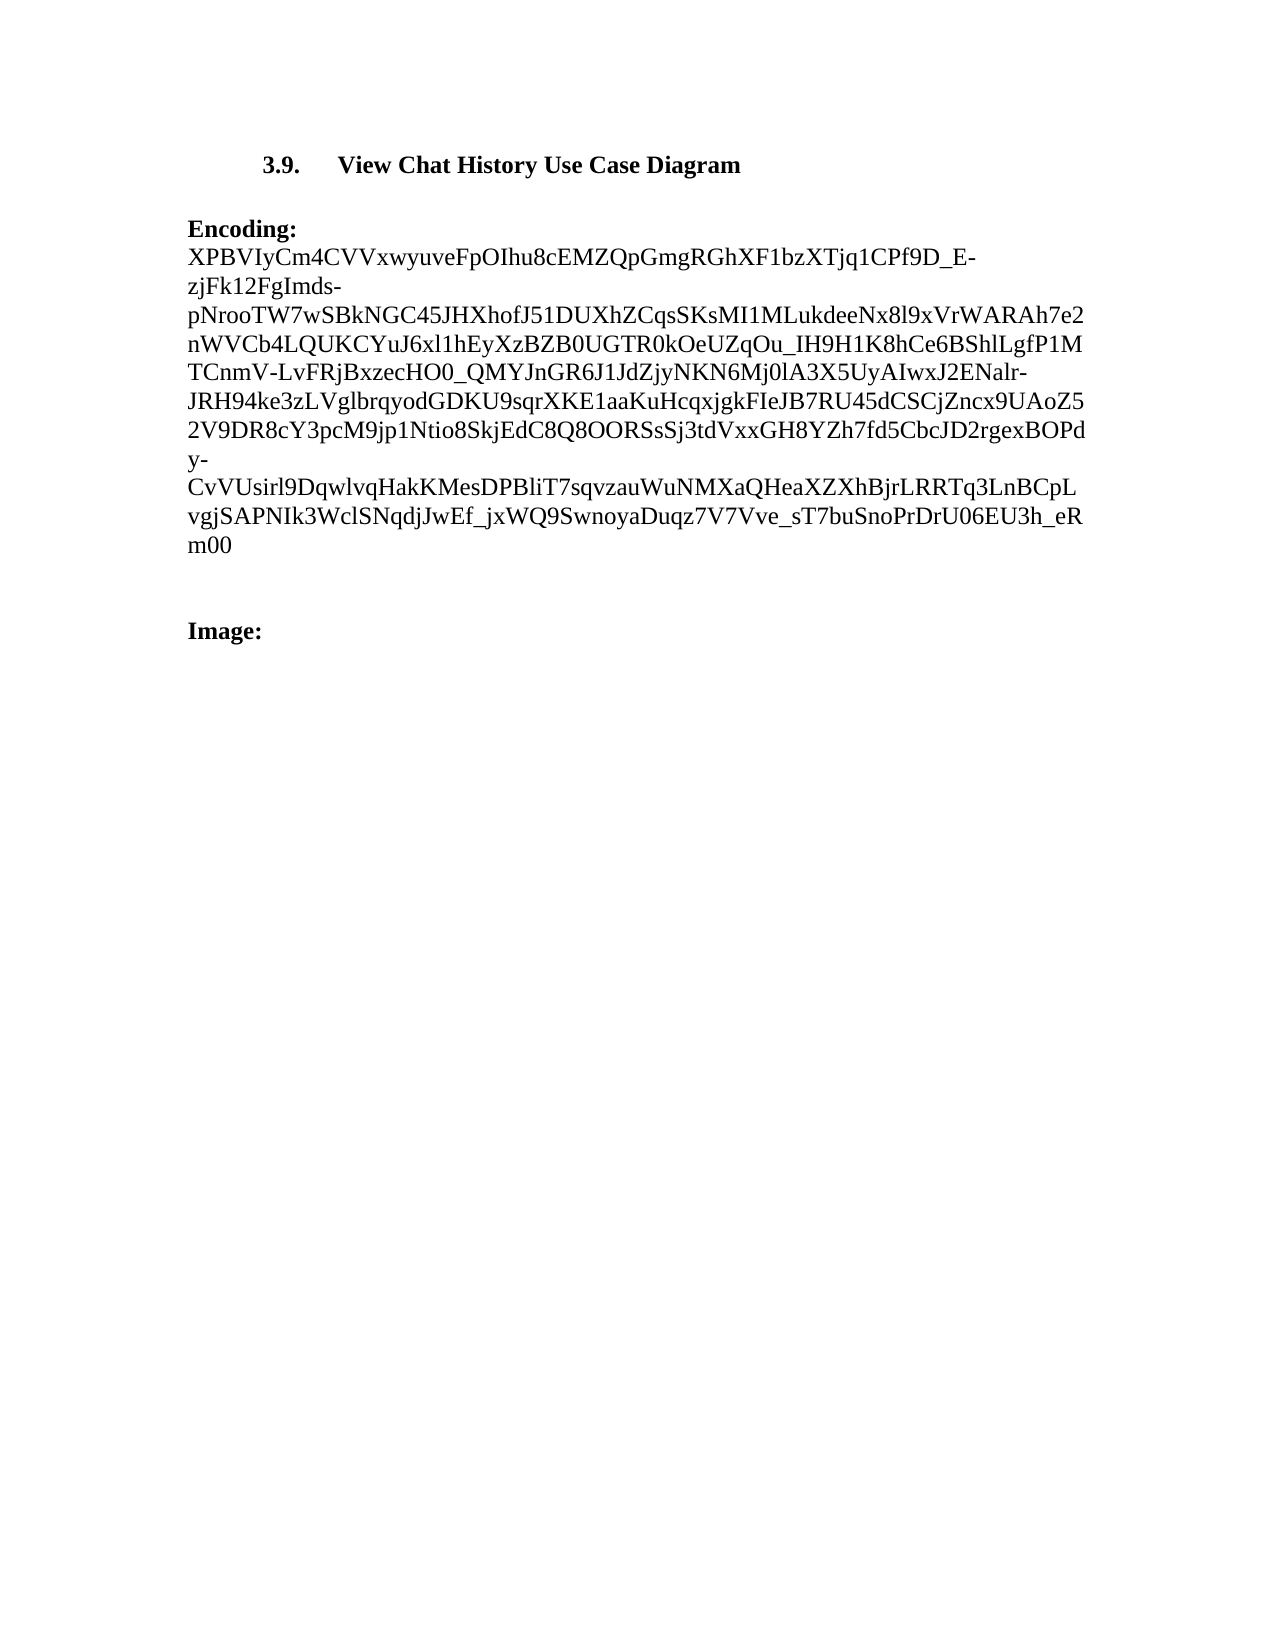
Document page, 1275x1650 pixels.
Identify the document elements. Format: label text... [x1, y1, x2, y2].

text Encoding: [187, 214, 1087, 242]
text XPBVIyCm4CVVxwyuveFpOIhu8cEMZQpGmgRGhXF1bzXTjq1CPf9D_E-zjFk12FgImds-pNrooTW7wSBkNGC45JHXhofJ51DUXhZCqsSKsMI1MLukdeeNx8l9xVrWARAh7e2nWVCb4LQUKCYuJ6xl1hEyXzBZB0UGTR0kOeUZqOu_IH9H1K8hCe6BShlLgfP1MTCnmV-LvFRjBxzecHO0_QMYJnGR6J1JdZjyNKN6Mj0lA3X5UyAIwxJ2ENalr-JRH94ke3zLVglbrqyodGDKU9sqrXKE1aaKuHcqxjgkFIeJB7RU45dCSCjZncx9UAoZ52V9DR8cY3pcM9jp1Ntio8SkjEdC8Q8OORSsSj3tdVxxGH8YZh7fd5CbcJD2rgexBOPdy-CvVUsirl9DqwlvqHakKMesDPBliT7sqvzauWuNMXaQHeaXZXhBjrLRRTq3LnBCpLvgjSAPNIk3WclSNqdjJwEf_jxWQ9SwnoyaDuqz7V7Vve_sT7buSnoPrDrU06EU3h_eRm00 [187, 242, 1087, 559]
subtitle View Chat History Use Case Diagram [262, 150, 1087, 179]
text Image: [187, 616, 1087, 645]
